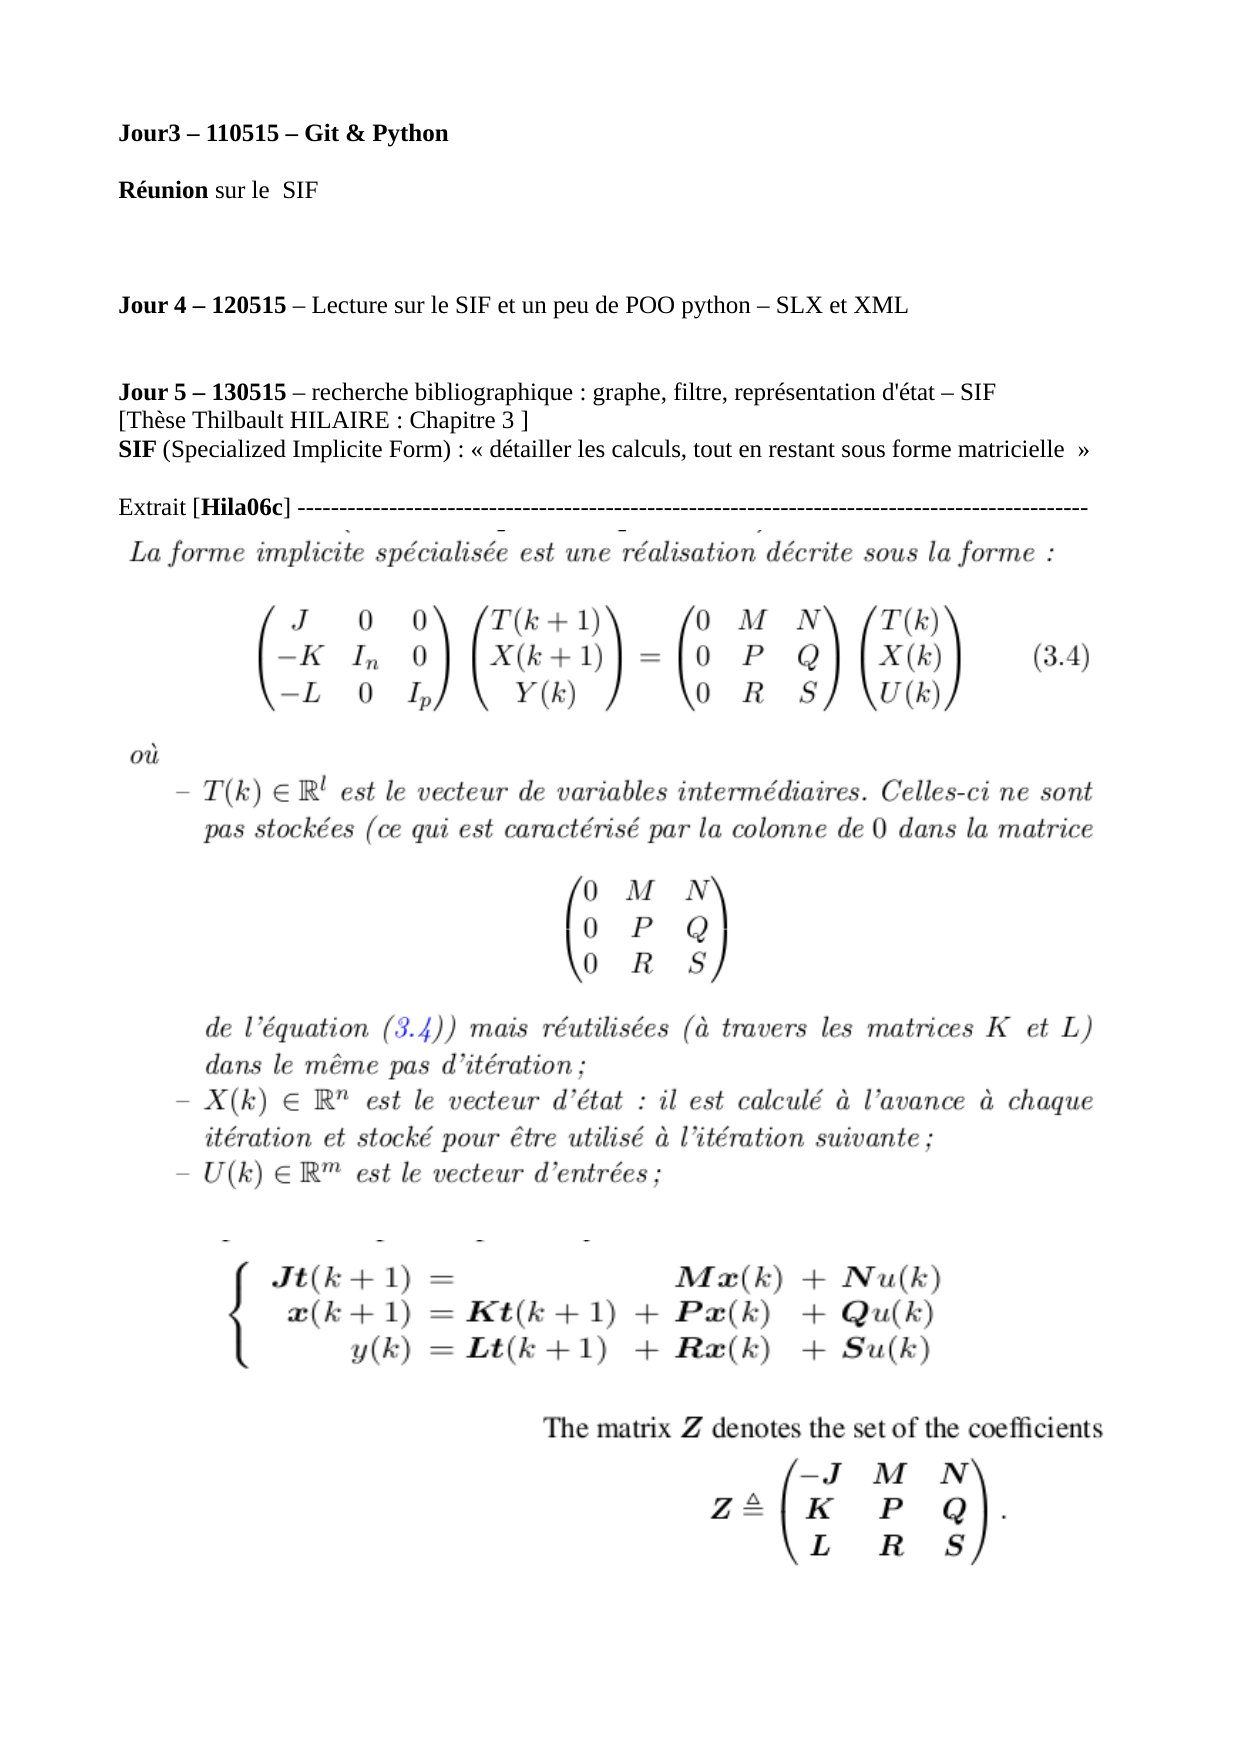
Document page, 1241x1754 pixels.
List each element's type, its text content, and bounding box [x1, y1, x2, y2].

text [Thèse Thilbault HILAIRE : Chapitre 3 ] [118, 406, 1122, 434]
text Jour 4 – 120515 – Lecture sur le SIF et un peu de POO python – SLX et XML [118, 291, 1122, 319]
picture [118, 530, 1123, 1195]
text Jour3 – 110515 – Git & Python [118, 118, 1122, 147]
picture [202, 1240, 968, 1383]
text SIF (Specialized Implicite Form) : « détailler les calculs, tout en restant sous forme matricielle » [118, 434, 1122, 463]
picture [531, 1409, 1122, 1578]
text Réunion sur le SIF [118, 176, 1122, 204]
text Jour 5 – 130515 – recherche bibliographique : graphe, filtre, représentation d'état – SIF [118, 377, 1122, 406]
text Extrait [Hila06c] ----------------------------------------------------------------------------------------------- [118, 492, 1122, 521]
